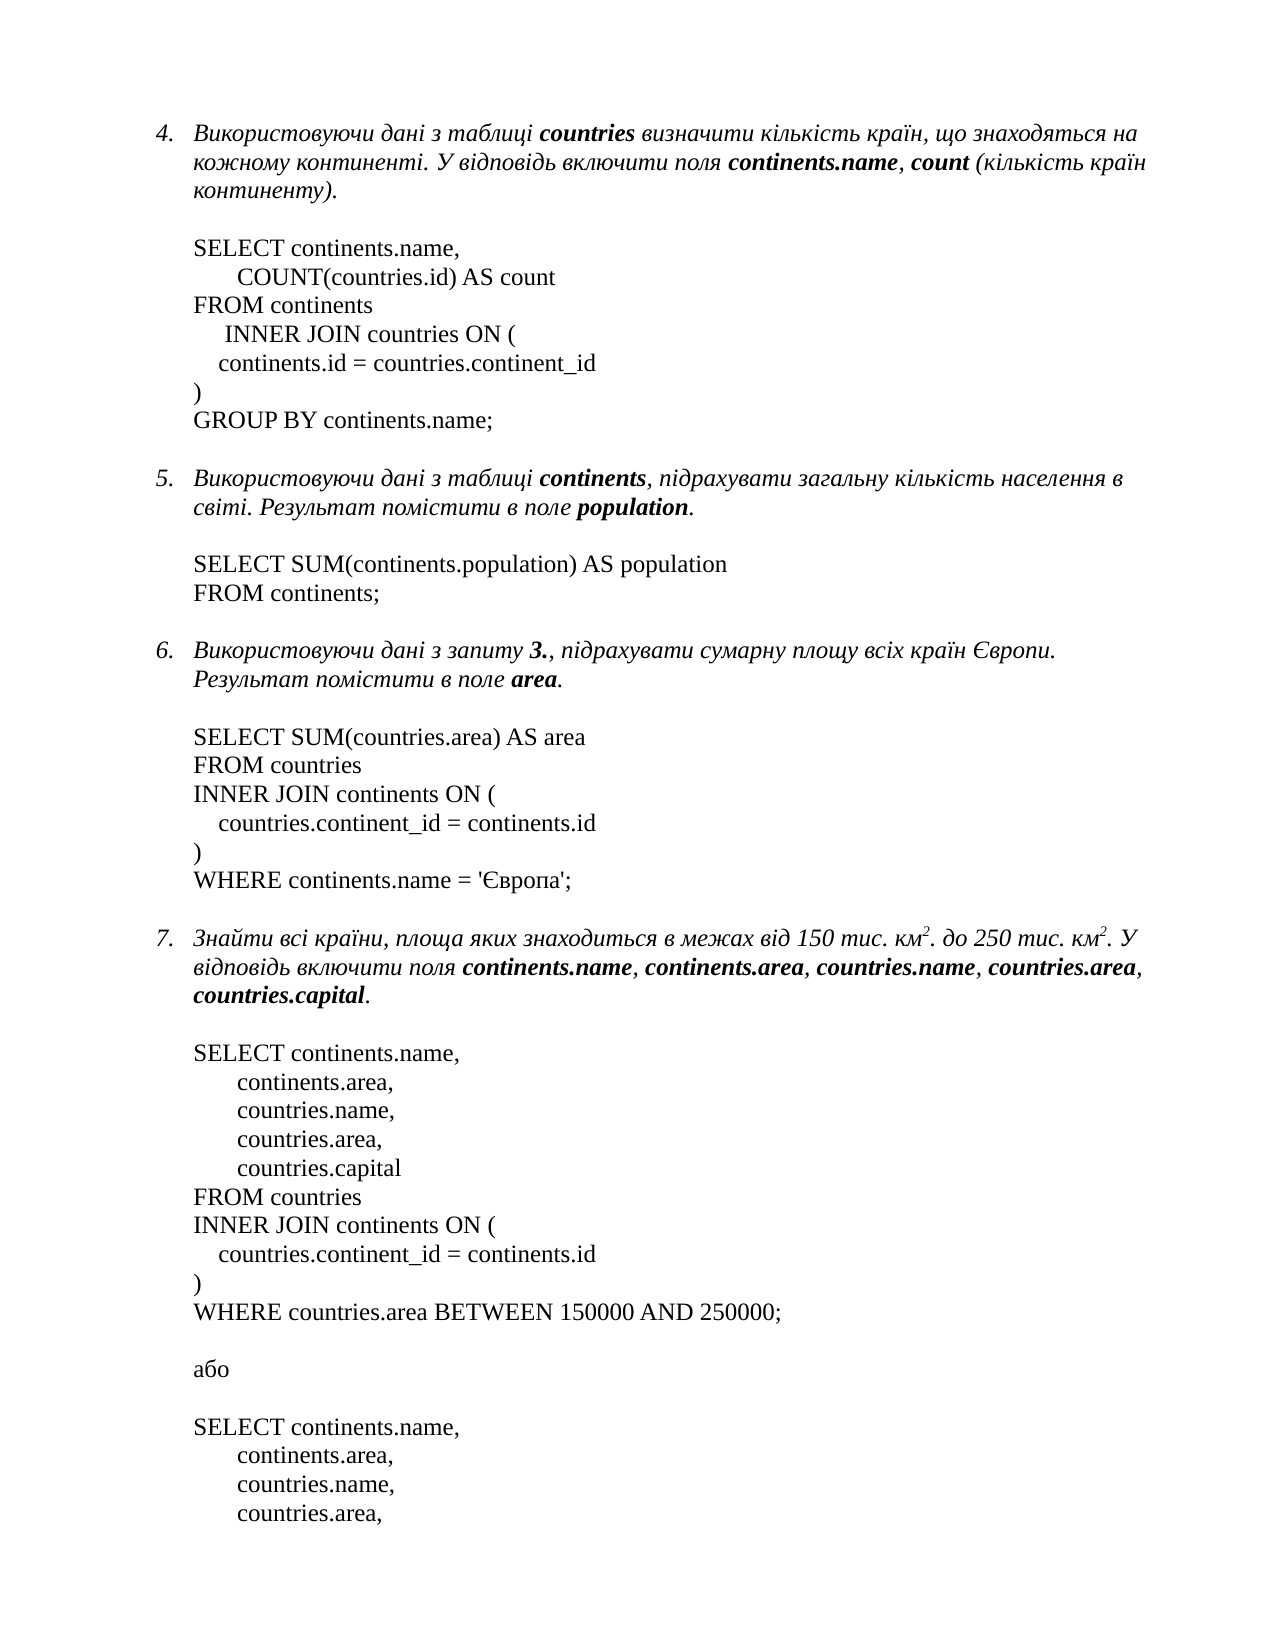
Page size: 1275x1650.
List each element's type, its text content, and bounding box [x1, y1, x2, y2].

list SELECT continents.name, [156, 233, 1157, 262]
list continents.area, [156, 1441, 1157, 1469]
list countries.name, [156, 1096, 1157, 1124]
list INNER JOIN continents ON ( [156, 1211, 1157, 1239]
list Використовуючи дані з таблиці continents, підрахувати загальну кількість населення в світі. Результат помістити в поле population. [156, 463, 1157, 521]
list continents.area, [156, 1067, 1157, 1096]
list ) [156, 1268, 1157, 1297]
list FROM countries [156, 1182, 1157, 1211]
list WHERE countries.area BETWEEN 150000 AND 250000; [156, 1297, 1157, 1326]
list SELECT continents.name, [156, 1038, 1157, 1067]
list countries.continent_id = continents.id [156, 808, 1157, 837]
list ) [156, 837, 1157, 866]
list WHERE continents.name = 'Європа'; [156, 866, 1157, 894]
list countries.continent_id = continents.id [156, 1239, 1157, 1268]
list Використовуючи дані з таблиці countries визначити кількість країн, що знаходяться на кожному континенті. У відповідь включити поля continents.name, count (кількість країн континенту). [156, 118, 1157, 204]
list SELECT SUM(countries.area) AS area [156, 722, 1157, 751]
list countries.name, [156, 1469, 1157, 1498]
list Знайти всі країни, площа яких знаходиться в межах від 150 тис. км2. до 250 тис. км2. У відповідь включити поля continents.name, continents.area, countries.name, countries.area, countries.capital. [156, 923, 1157, 1009]
list COUNT(countries.id) AS count [156, 262, 1157, 291]
list INNER JOIN countries ON ( [156, 319, 1157, 348]
list SELECT SUM(continents.population) AS population [156, 549, 1157, 578]
list Використовуючи дані з запиту 3., підрахувати сумарну площу всіх країн Європи. Результат помістити в поле area. [156, 636, 1157, 693]
list countries.capital [156, 1153, 1157, 1182]
list continents.id = countries.continent_id [156, 348, 1157, 377]
list FROM continents [156, 291, 1157, 319]
list INNER JOIN continents ON ( [156, 779, 1157, 808]
list ) [156, 377, 1157, 406]
list countries.area, [156, 1124, 1157, 1153]
list SELECT continents.name, [156, 1412, 1157, 1441]
list FROM continents; [156, 578, 1157, 607]
list або [156, 1354, 1157, 1383]
list countries.area, [156, 1498, 1157, 1527]
list GROUP BY continents.name; [156, 406, 1157, 434]
list FROM countries [156, 751, 1157, 779]
